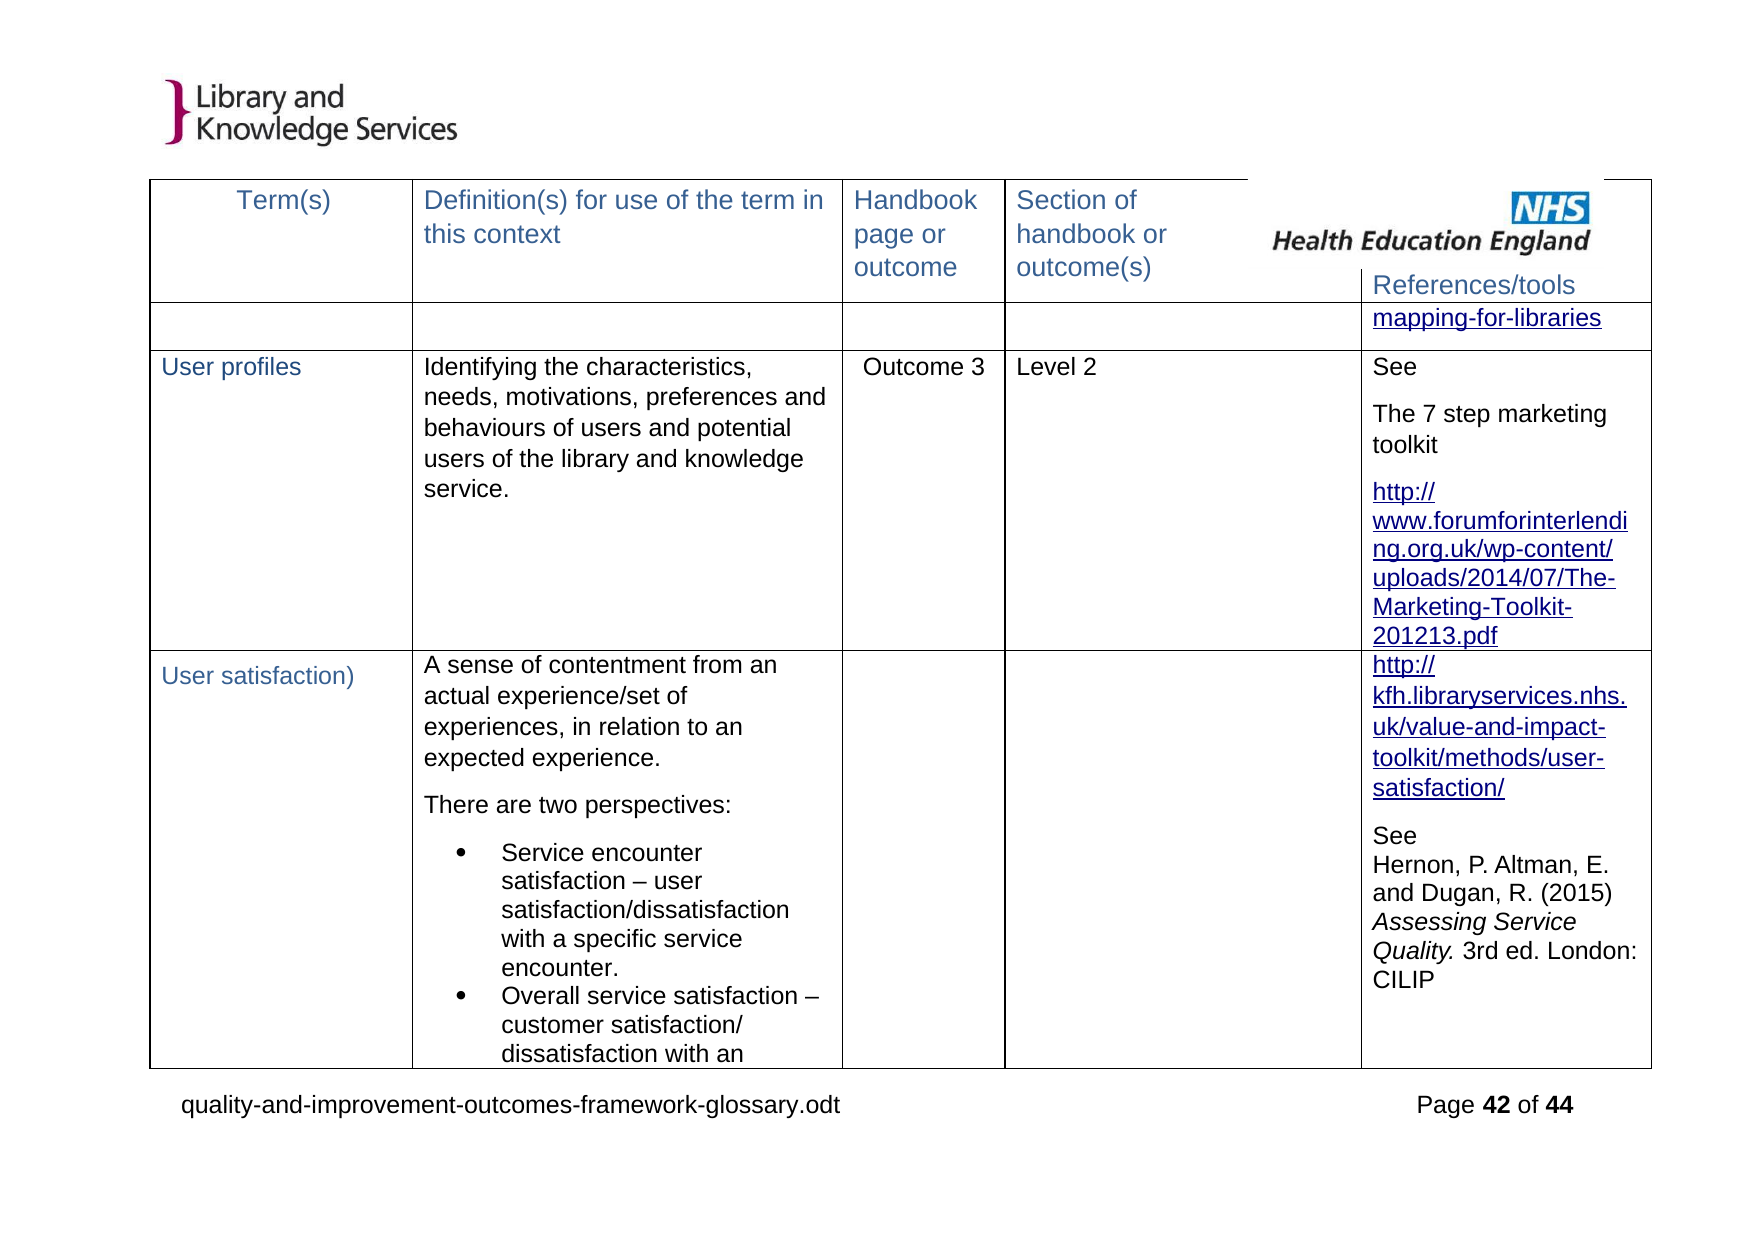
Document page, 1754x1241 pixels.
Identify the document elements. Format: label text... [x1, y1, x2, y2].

table_cell See The 7 step marketing toolkit http://www.forumforinterlending.org.uk/wp-content/uploads/2014/07/The-Marketing-Toolkit-201213.pdf [1362, 351, 1651, 649]
table_header Term(s) [151, 180, 412, 302]
table_cell [843, 651, 1004, 1068]
table_cell Outcome 3 [843, 351, 1004, 649]
table_cell [1006, 303, 1361, 350]
table_header Handbook page or outcome [843, 180, 1004, 302]
table_cell [1006, 651, 1361, 1068]
table_header Section of handbook or outcome(s) [1006, 180, 1361, 302]
table_cell mapping-for-libraries [1362, 303, 1651, 350]
table_cell User profiles [151, 351, 412, 649]
table_cell [413, 303, 842, 350]
table_cell Identifying the characteristics, needs, motivations, preferences and behaviours of users and potential users of the library and knowledge service. [413, 351, 842, 649]
table_cell Level 2 [1006, 351, 1361, 649]
table_cell User satisfaction) [151, 651, 412, 1068]
table_cell http://kfh.libraryservices.nhs.uk/value-and-impact-toolkit/methods/user-satisfaction/ See Hernon, P. Altman, E. and Dugan, R. (2015) Assessing Service Quality. 3rd ed. London: CILIP [1362, 651, 1651, 1068]
table_cell [151, 303, 412, 350]
table_header References/tools [1362, 180, 1651, 302]
table_cell A sense of contentment from an actual experience/set of experiences, in relation to an expected experience. There are two perspectives: Service encounter satisfaction – user satisfaction/dissatisfaction with a specific service encounter. Overall service satisfaction – customer satisfaction/ dissatisfaction with an [413, 651, 842, 1068]
table_cell [843, 303, 1004, 350]
table_header Definition(s) for use of the term in this context [413, 180, 842, 302]
